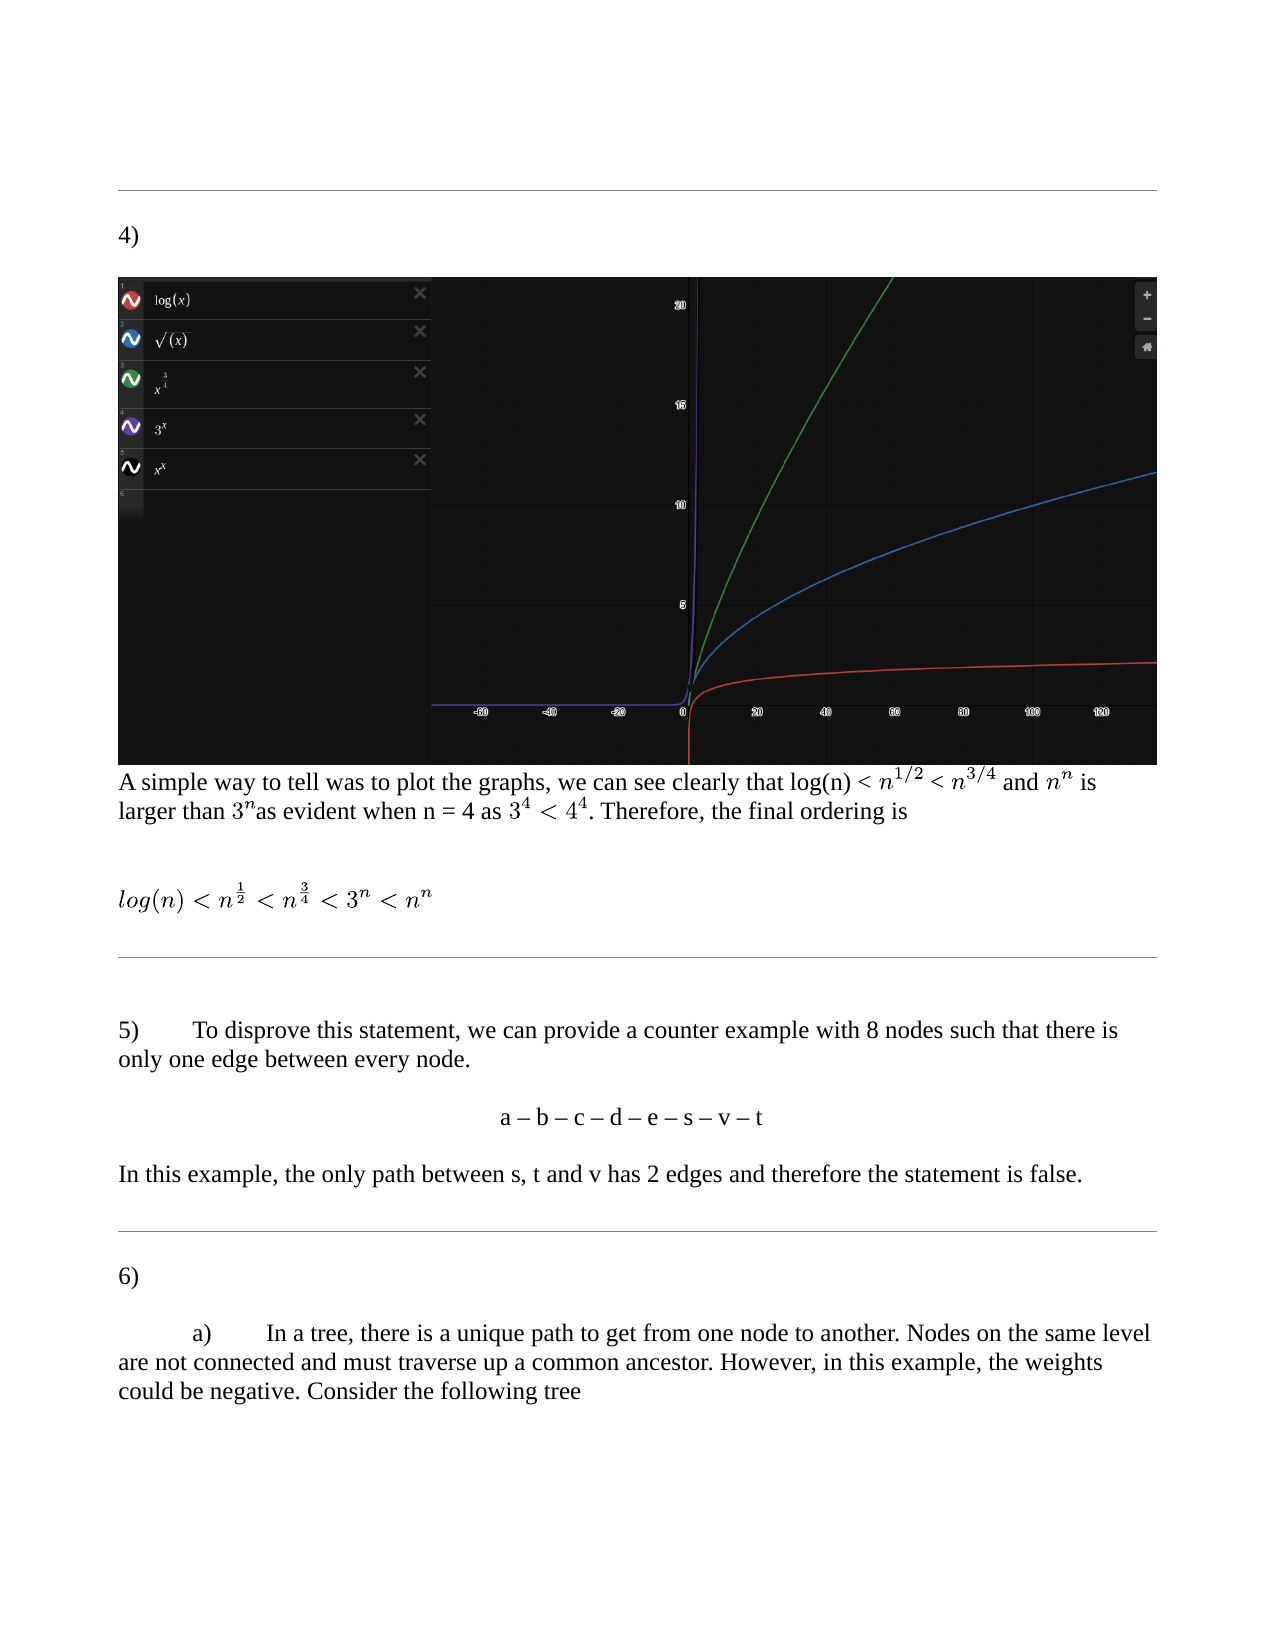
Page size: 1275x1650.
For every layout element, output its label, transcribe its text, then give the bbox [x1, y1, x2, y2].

text a) In a tree, there is a unique path to get from one node to another. Nodes on the same level are not connected and must traverse up a common ancestor. However, in this example, the weights could be negative. Consider the following tree [118, 1318, 1157, 1405]
text 6) [118, 1261, 1157, 1290]
picture [118, 277, 1157, 765]
text 4) [118, 220, 1157, 249]
text A simple way to tell was to plot the graphs, we can see clearly that log(n) < < and is larger than as evident when n = 4 as . Therefore, the final ordering is [118, 765, 1157, 825]
text a – b – c – d – e – s – v – t [118, 1102, 1157, 1131]
text In this example, the only path between s, t and v has 2 edges and therefore the statement is false. [118, 1159, 1157, 1188]
text 5) To disprove this statement, we can provide a counter example with 8 nodes such that there is only one edge between every node. [118, 1016, 1157, 1073]
